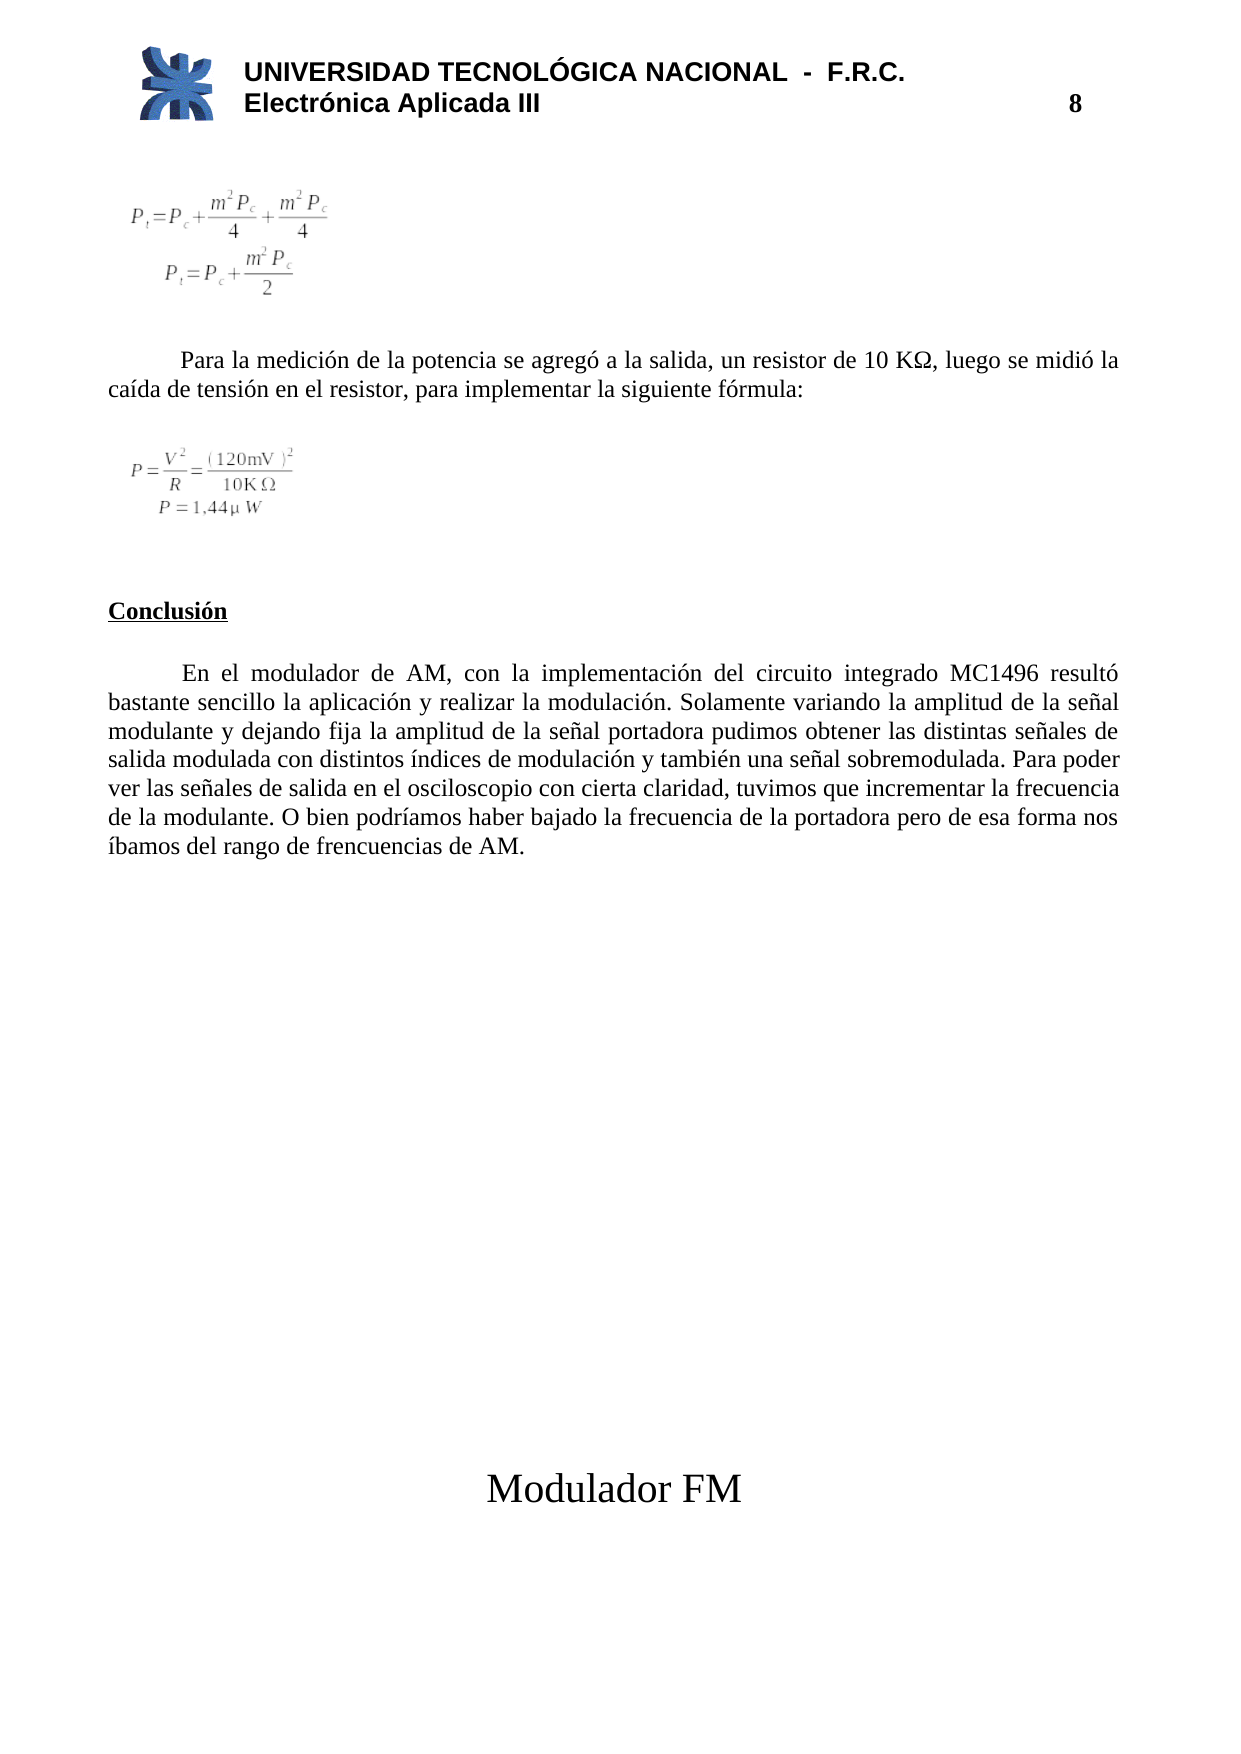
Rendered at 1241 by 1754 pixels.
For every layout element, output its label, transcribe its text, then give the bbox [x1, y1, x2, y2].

text Modulador FM [108, 1463, 1120, 1511]
text Conclusión [108, 596, 1120, 625]
picture [134, 45, 215, 122]
text Para la medición de la potencia se agregó a la salida, un resistor de 10 KΩ, luego se midió la caída de tensión en el resistor, para implementar la siguiente fórmula: [108, 345, 1120, 403]
text En el modulador de AM, con la implementación del circuito integrado MC1496 resultó bastante sencillo la aplicación y realizar la modulación. Solamente variando la amplitud de la señal modulante y dejando fija la amplitud de la señal portadora pudimos obtener las distintas señales de salida modulada con distintos índices de modulación y también una señal sobremodulada. Para poder ver las señales de salida en el osciloscopio con cierta claridad, tuvimos que incrementar la frecuencia de la modulante. O bien podríamos haber bajado la frecuencia de la portadora pero de esa forma nos íbamos del rango de frencuencias de AM. [108, 658, 1120, 859]
